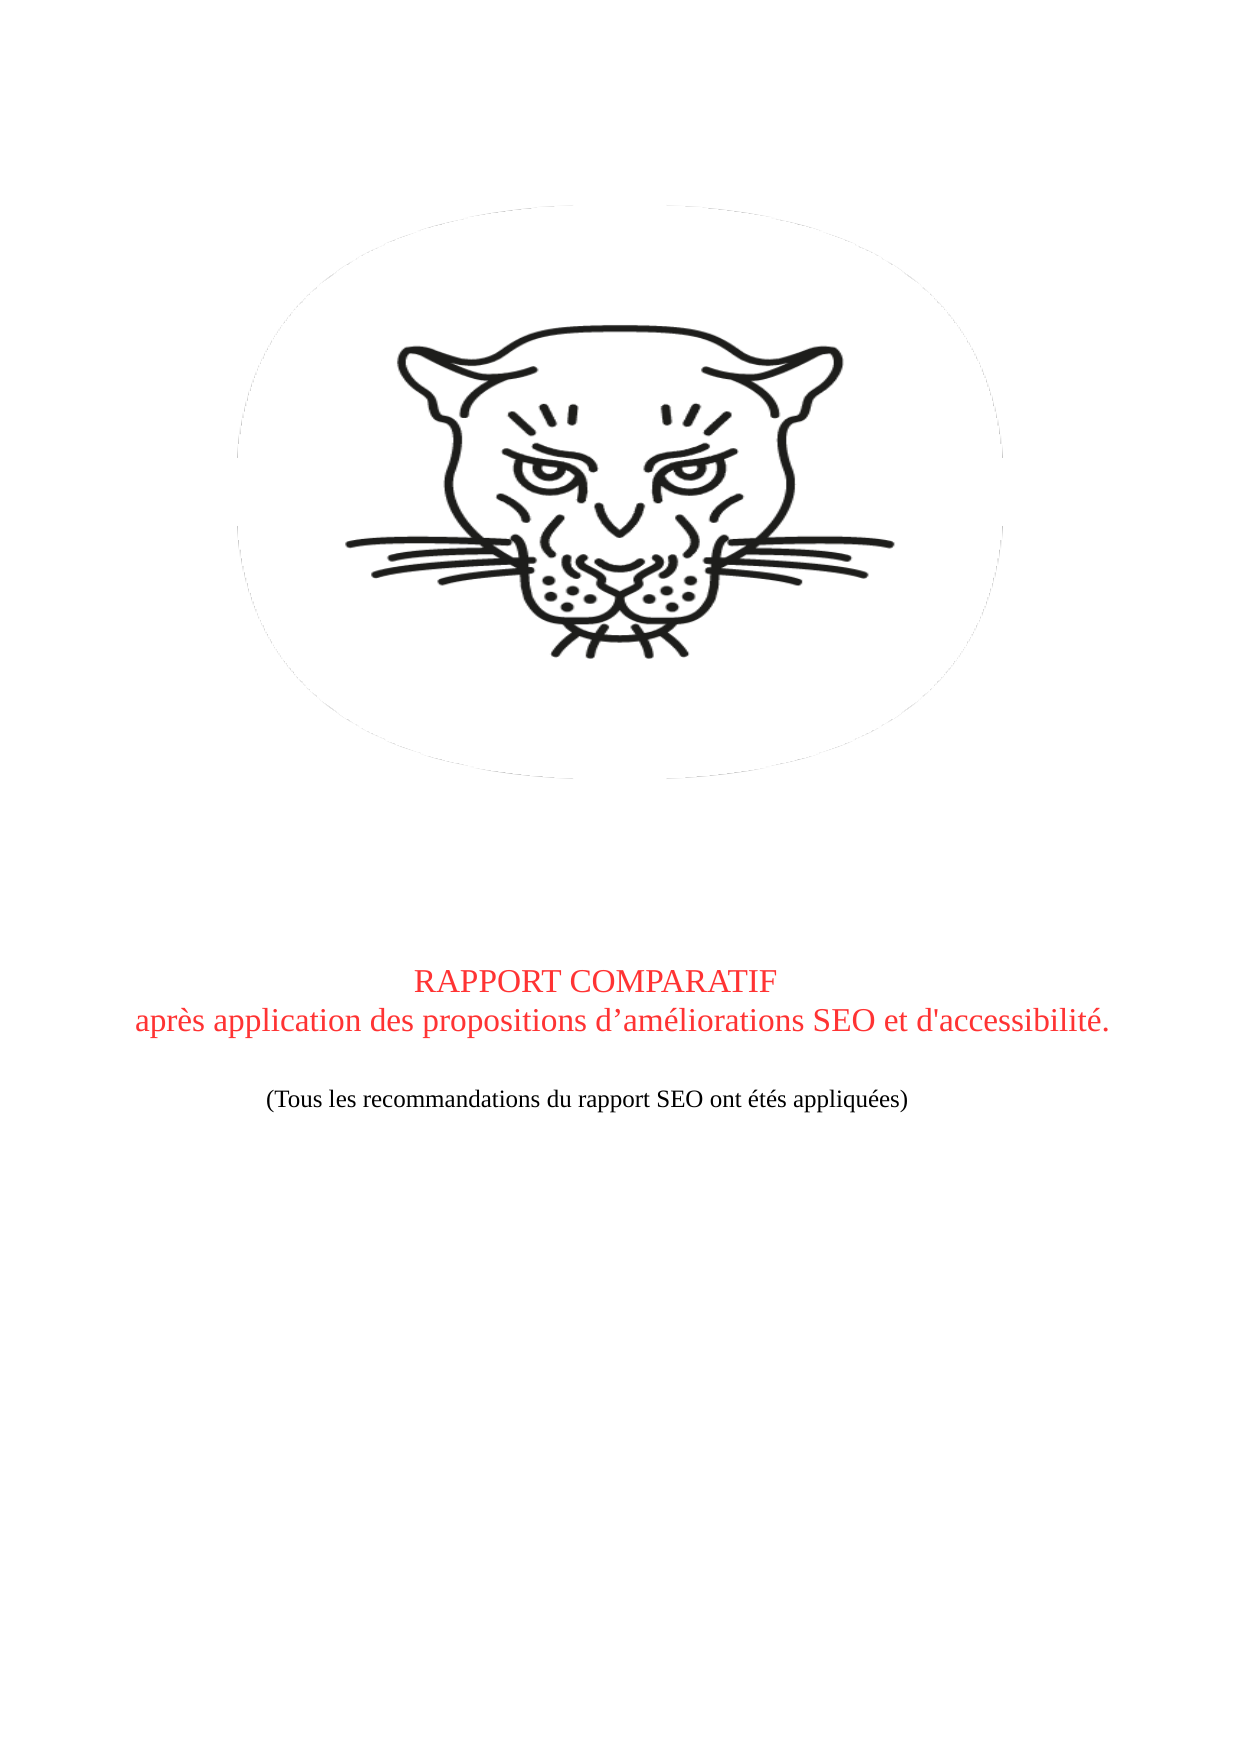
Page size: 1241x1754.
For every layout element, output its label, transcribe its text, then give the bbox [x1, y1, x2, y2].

text RAPPORT COMPARATIF [118, 962, 1122, 1000]
picture [236, 204, 1004, 780]
text (Tous les recommandations du rapport SEO ont étés appliquées) [118, 1077, 1122, 1115]
text après application des propositions d’améliorations SEO et d'accessibilité. [118, 1000, 1122, 1038]
